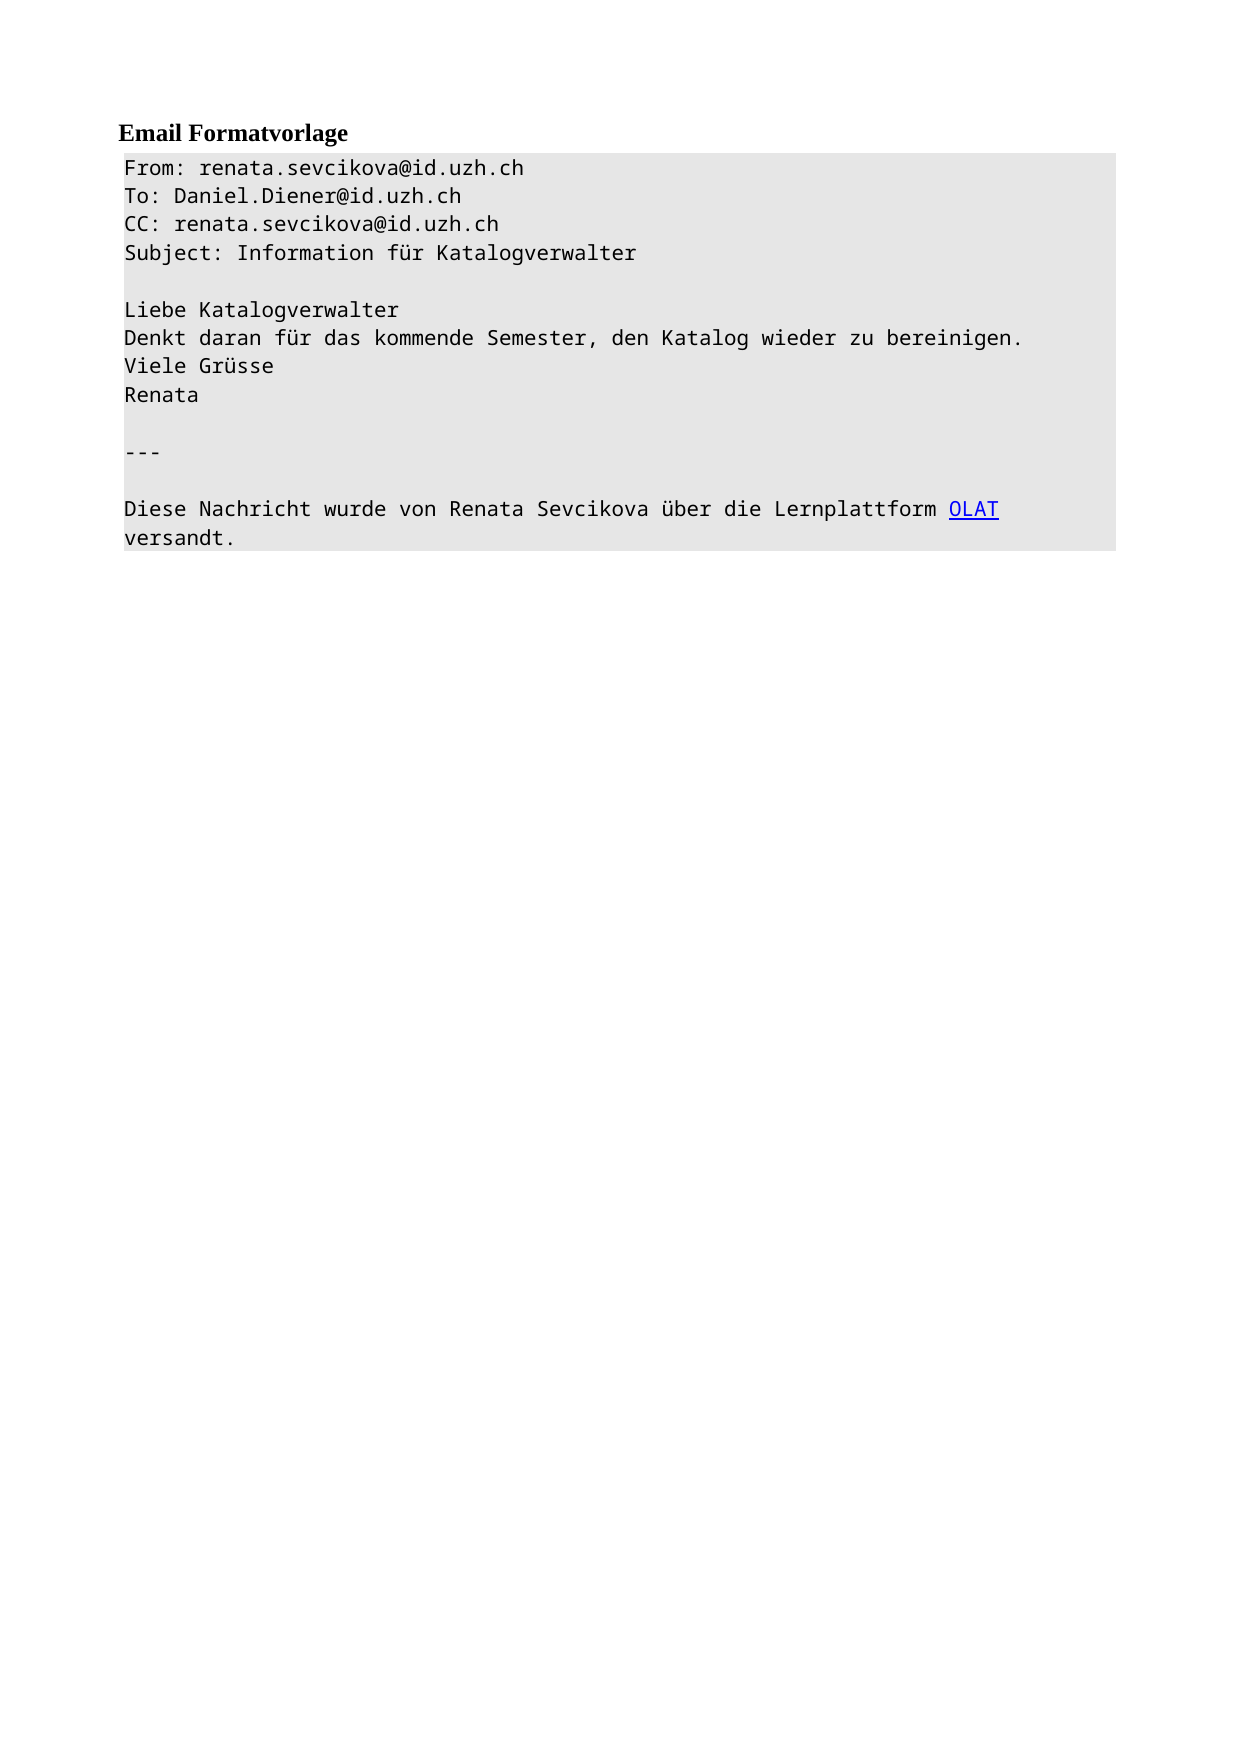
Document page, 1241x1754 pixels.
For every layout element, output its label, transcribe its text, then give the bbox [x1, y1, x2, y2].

text Email Formatvorlage [118, 118, 1122, 147]
table_header From: renata.sevcikova@id.uzh.ch To: Daniel.Diener@id.uzh.ch CC: renata.sevcikova@id.uzh.ch Subject: Information für Katalogverwalter Liebe Katalogverwalter Denkt daran für das kommende Semester, den Katalog wieder zu bereinigen. Viele Grüsse Renata --- Diese Nachricht wurde von Renata Sevcikova über die Lernplattform OLAT versandt. [118, 147, 1122, 557]
